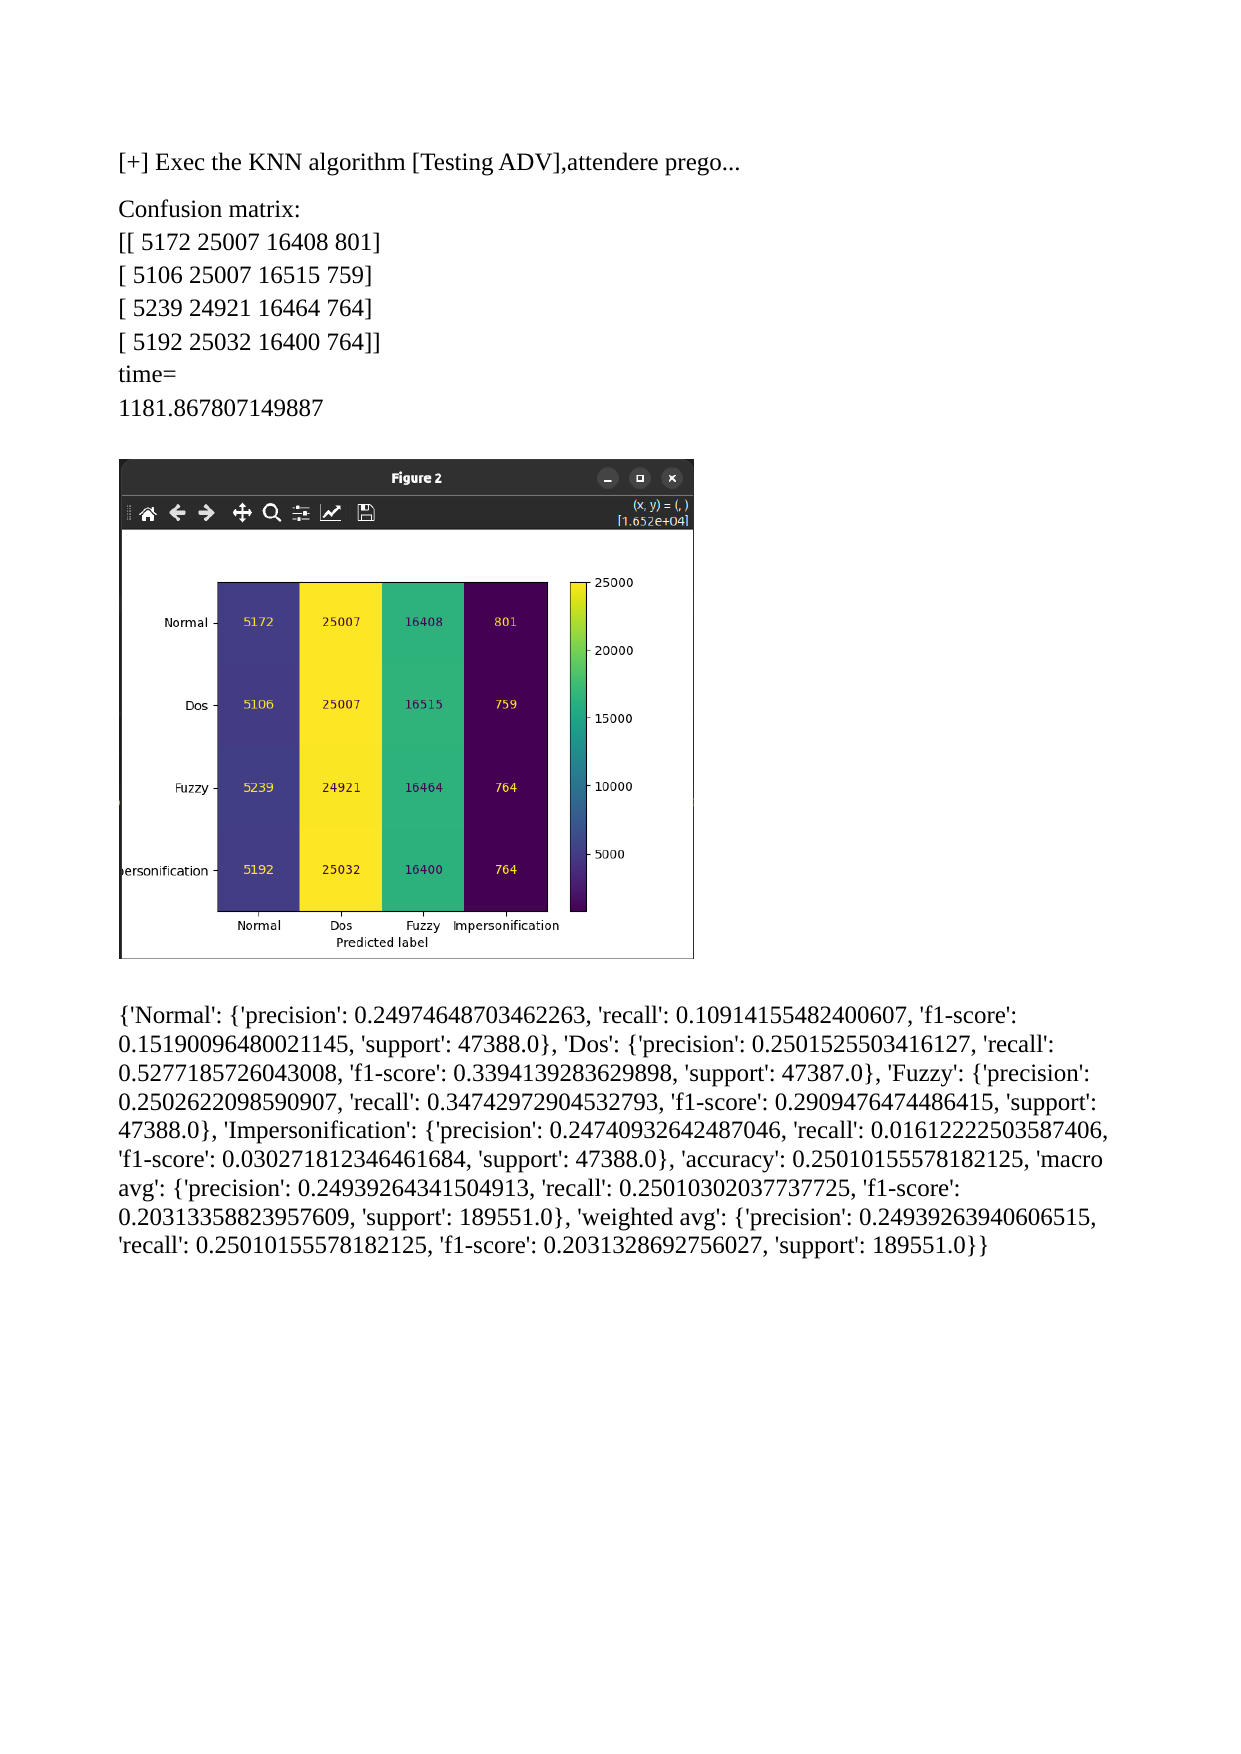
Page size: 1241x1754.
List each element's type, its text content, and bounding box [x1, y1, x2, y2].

text 1181.867807149887 [118, 393, 1122, 421]
text Confusion matrix: [118, 194, 1122, 223]
text [ 5106 25007 16515 759] [118, 261, 1122, 289]
text [ 5239 24921 16464 764] [118, 293, 1122, 322]
text [[ 5172 25007 16408 801] [118, 227, 1122, 256]
text [ 5192 25032 16400 764]] [118, 327, 1122, 355]
picture [119, 459, 694, 959]
text {'Normal': {'precision': 0.24974648703462263, 'recall': 0.10914155482400607, 'f1-score': 0.15190096480021145, 'support': 47388.0}, 'Dos': {'precision': 0.2501525503416127, 'recall': 0.5277185726043008, 'f1-score': 0.3394139283629898, 'support': 47387.0}, 'Fuzzy': {'precision': 0.2502622098590907, 'recall': 0.34742972904532793, 'f1-score': 0.2909476474486415, 'support': 47388.0}, 'Impersonification': {'precision': 0.24740932642487046, 'recall': 0.01612222503587406, 'f1-score': 0.030271812346461684, 'support': 47388.0}, 'accuracy': 0.25010155578182125, 'macro avg': {'precision': 0.24939264341504913, 'recall': 0.25010302037737725, 'f1-score': 0.20313358823957609, 'support': 189551.0}, 'weighted avg': {'precision': 0.24939263940606515, 'recall': 0.25010155578182125, 'f1-score': 0.2031328692756027, 'support': 189551.0}} [118, 1001, 1122, 1259]
text [+] Exec the KNN algorithm [Testing ADV],attendere prego... [118, 147, 1122, 176]
text time= [118, 359, 1122, 388]
